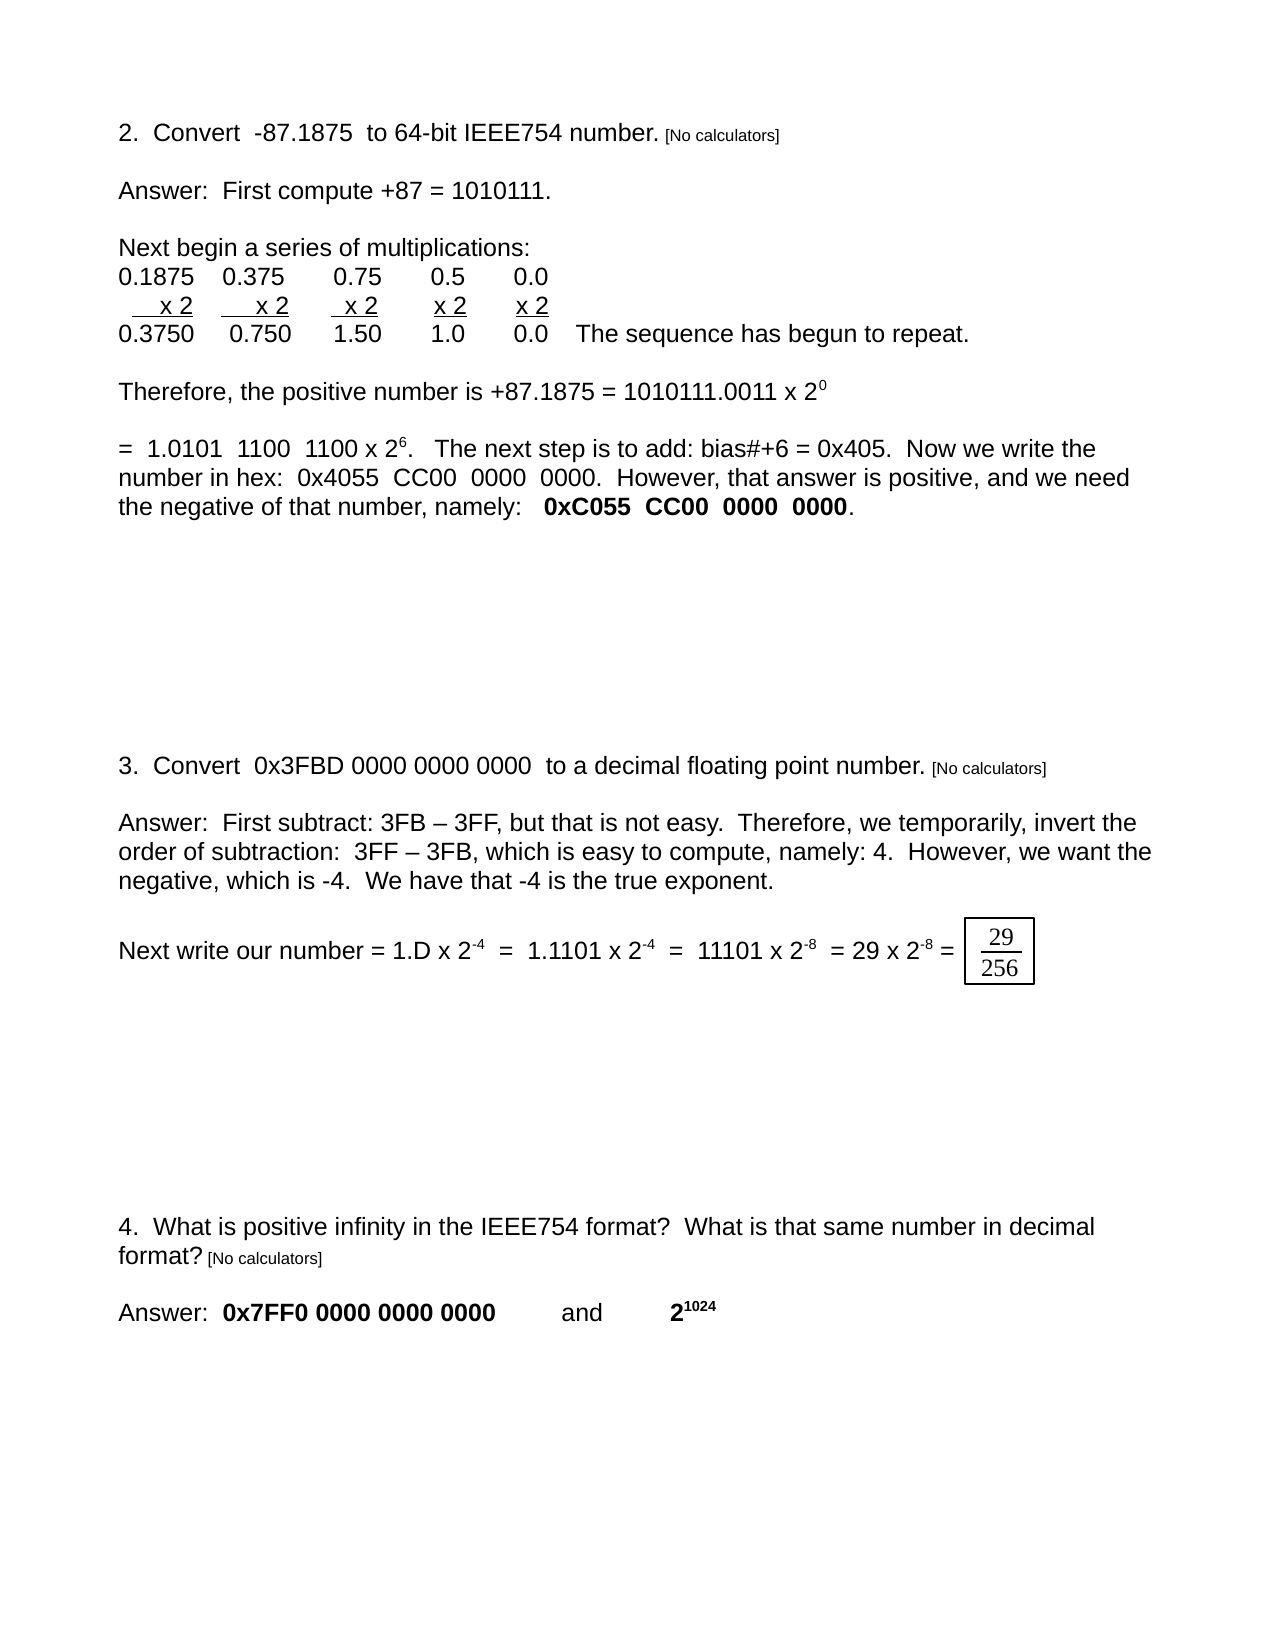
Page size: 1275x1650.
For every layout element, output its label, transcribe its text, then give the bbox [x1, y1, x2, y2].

text Next write our number = 1.D x 2-4 = 1.1101 x 2-4 = 11101 x 2-8 = 29 x 2-8 = [966, 923, 1033, 982]
text Next begin a series of multiplications: [118, 233, 1157, 262]
text 2. Convert -87.1875 to 64-bit IEEE754 number. [No calculators] [118, 118, 1157, 147]
text Next write our number = 1.D x 2-4 = 1.1101 x 2-4 = 11101 x 2-8 = 29 x 2-8 = [118, 923, 964, 982]
text x 2 x 2 x 2 x 2 x 2 [118, 291, 1157, 319]
text Answer: First subtract: 3FB – 3FF, but that is not easy. Therefore, we temporarily, invert the order of subtraction: 3FF – 3FB, which is easy to compute, namely: 4. However, we want the negative, which is -4. We have that -4 is the true exponent. [118, 808, 1157, 894]
text 0.1875 0.375 0.75 0.5 0.0 [118, 262, 1157, 291]
text 4. What is positive infinity in the IEEE754 format? What is that same number in decimal format? [No calculators] [118, 1212, 1157, 1269]
text Answer: 0x7FF0 0000 0000 0000 and 21024 [118, 1298, 1157, 1327]
text 0.3750 0.750 1.50 1.0 0.0 The sequence has begun to repeat. [118, 319, 1157, 348]
text Answer: First compute +87 = 1010111. [118, 176, 1157, 204]
text = 1.0101 1100 1100 x 26. The next step is to add: bias#+6 = 0x405. Now we write the number in hex: 0x4055 CC00 0000 0000. However, that answer is positive, and we need the negative of that number, namely: 0xC055 CC00 0000 0000. [118, 434, 1157, 521]
text Therefore, the positive number is +87.1875 = 1010111.0011 x 20 [118, 377, 1157, 406]
text Next write our number = 1.D x 2-4 = 1.1101 x 2-4 = 11101 x 2-8 = 29 x 2-8 = [1035, 923, 1157, 982]
text 3. Convert 0x3FBD 0000 0000 0000 to a decimal floating point number. [No calculators] [118, 751, 1157, 779]
